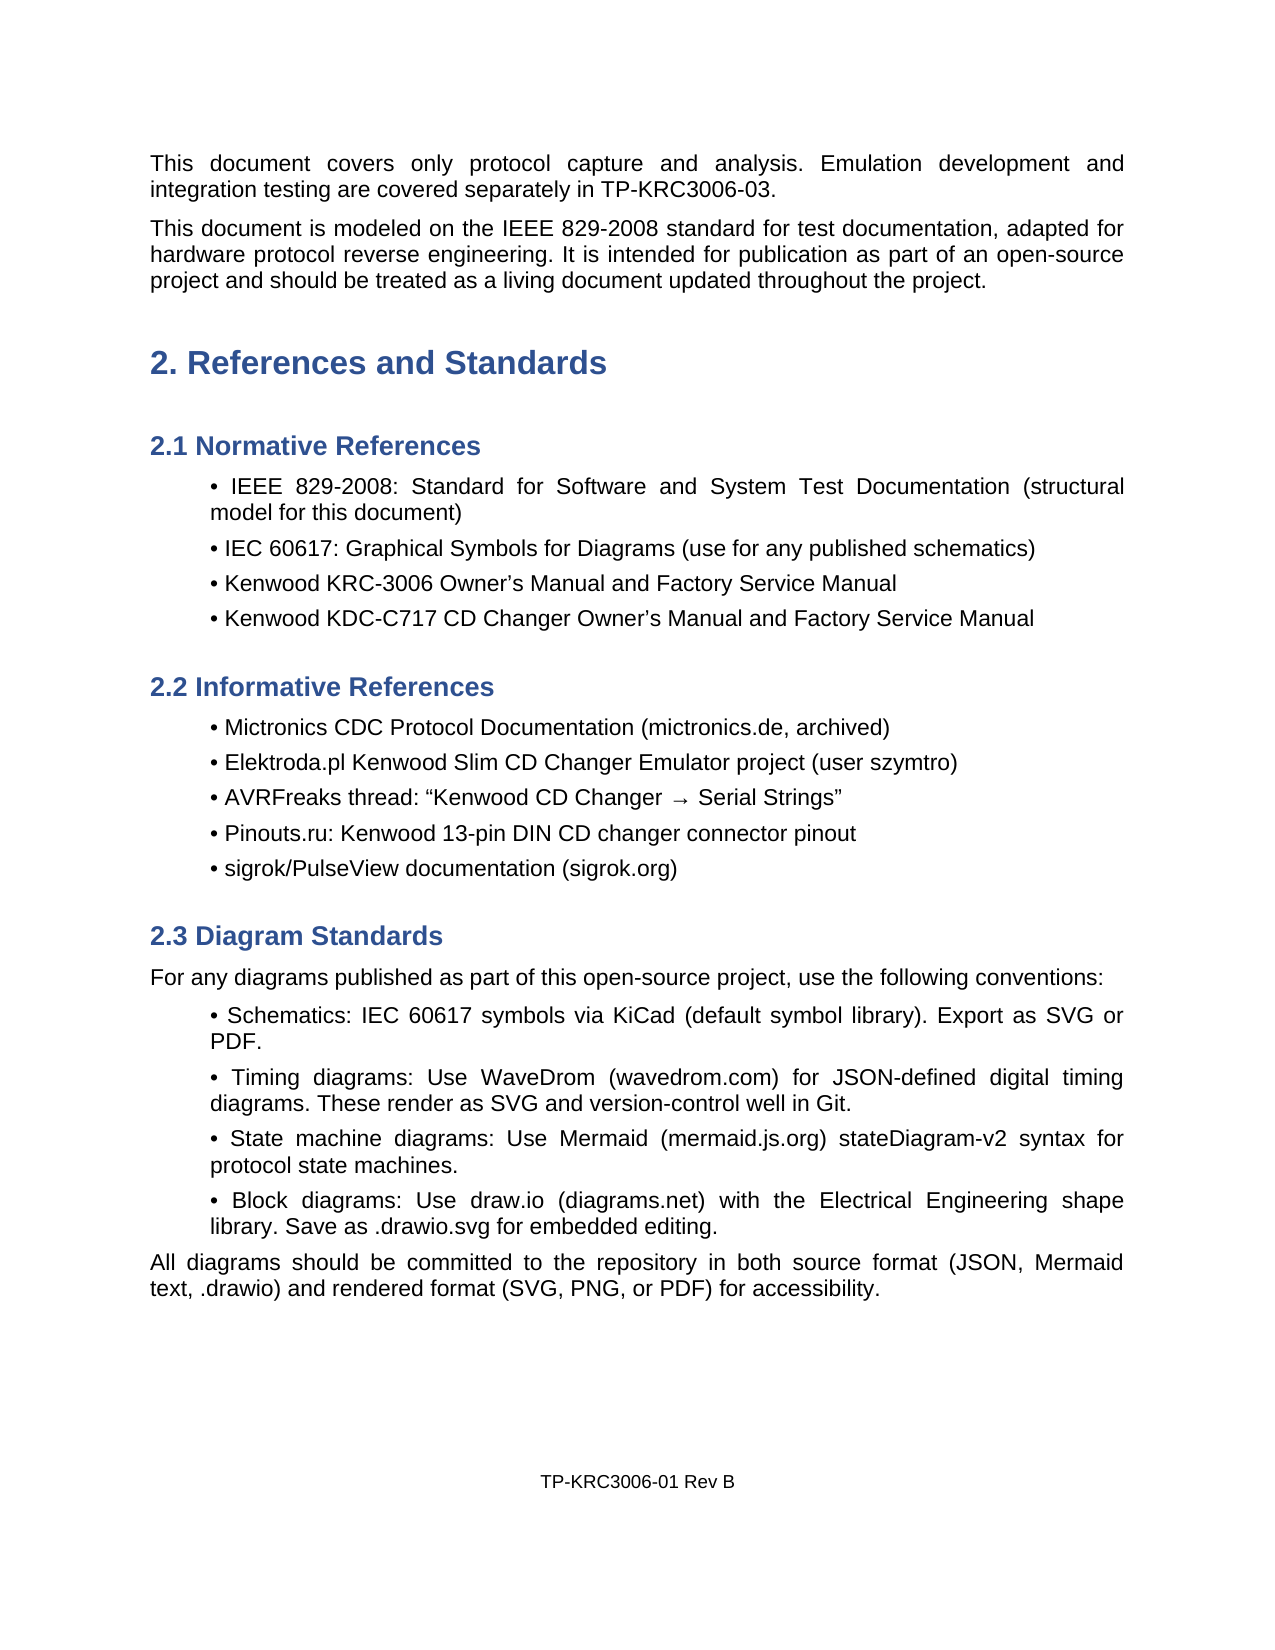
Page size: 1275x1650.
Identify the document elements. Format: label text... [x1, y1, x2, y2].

text • AVRFreaks thread: “Kenwood CD Changer → Serial Strings” [210, 784, 1125, 811]
text • State machine diagrams: Use Mermaid (mermaid.js.org) stateDiagram-v2 syntax for protocol state machines. [210, 1125, 1125, 1178]
subtitle 2. References and Standards [150, 343, 1125, 382]
text • IEC 60617: Graphical Symbols for Diagrams (use for any published schematics) [210, 534, 1125, 561]
text • Timing diagrams: Use WaveDrom (wavedrom.com) for JSON-defined digital timing diagrams. These render as SVG and version-control well in Git. [210, 1063, 1125, 1116]
subtitle 2.3 Diagram Standards [150, 920, 1125, 952]
subtitle 2.1 Normative References [150, 430, 1125, 461]
text • Pinouts.ru: Kenwood 13-pin DIN CD changer connector pinout [210, 820, 1125, 846]
text • Schematics: IEC 60617 symbols via KiCad (default symbol library). Export as SVG or PDF. [210, 1002, 1125, 1054]
subtitle 2.2 Informative References [150, 671, 1125, 702]
text • Block diagrams: Use draw.io (diagrams.net) with the Electrical Engineering shape library. Save as .drawio.svg for embedded editing. [210, 1187, 1125, 1239]
text For any diagrams published as part of this open-source project, use the following conventions: [150, 963, 1125, 990]
text This document is modeled on the IEEE 829-2008 standard for test documentation, adapted for hardware protocol reverse engineering. It is intended for publication as part of an open-source project and should be treated as a living document updated throughout the project. [150, 215, 1125, 294]
text • IEEE 829-2008: Standard for Software and System Test Documentation (structural model for this document) [210, 473, 1125, 526]
text This document covers only protocol capture and analysis. Emulation development and integration testing are covered separately in TP-KRC3006-03. [150, 150, 1125, 203]
text All diagrams should be committed to the repository in both source format (JSON, Mermaid text, .drawio) and rendered format (SVG, PNG, or PDF) for accessibility. [150, 1248, 1125, 1301]
text • Kenwood KRC-3006 Owner’s Manual and Factory Service Manual [210, 570, 1125, 596]
text • Kenwood KDC-C717 CD Changer Owner’s Manual and Factory Service Manual [210, 605, 1125, 632]
text • sigrok/PulseView documentation (sigrok.org) [210, 855, 1125, 881]
text • Elektroda.pl Kenwood Slim CD Changer Emulator project (user szymtro) [210, 749, 1125, 775]
text • Mictronics CDC Protocol Documentation (mictronics.de, archived) [210, 714, 1125, 740]
